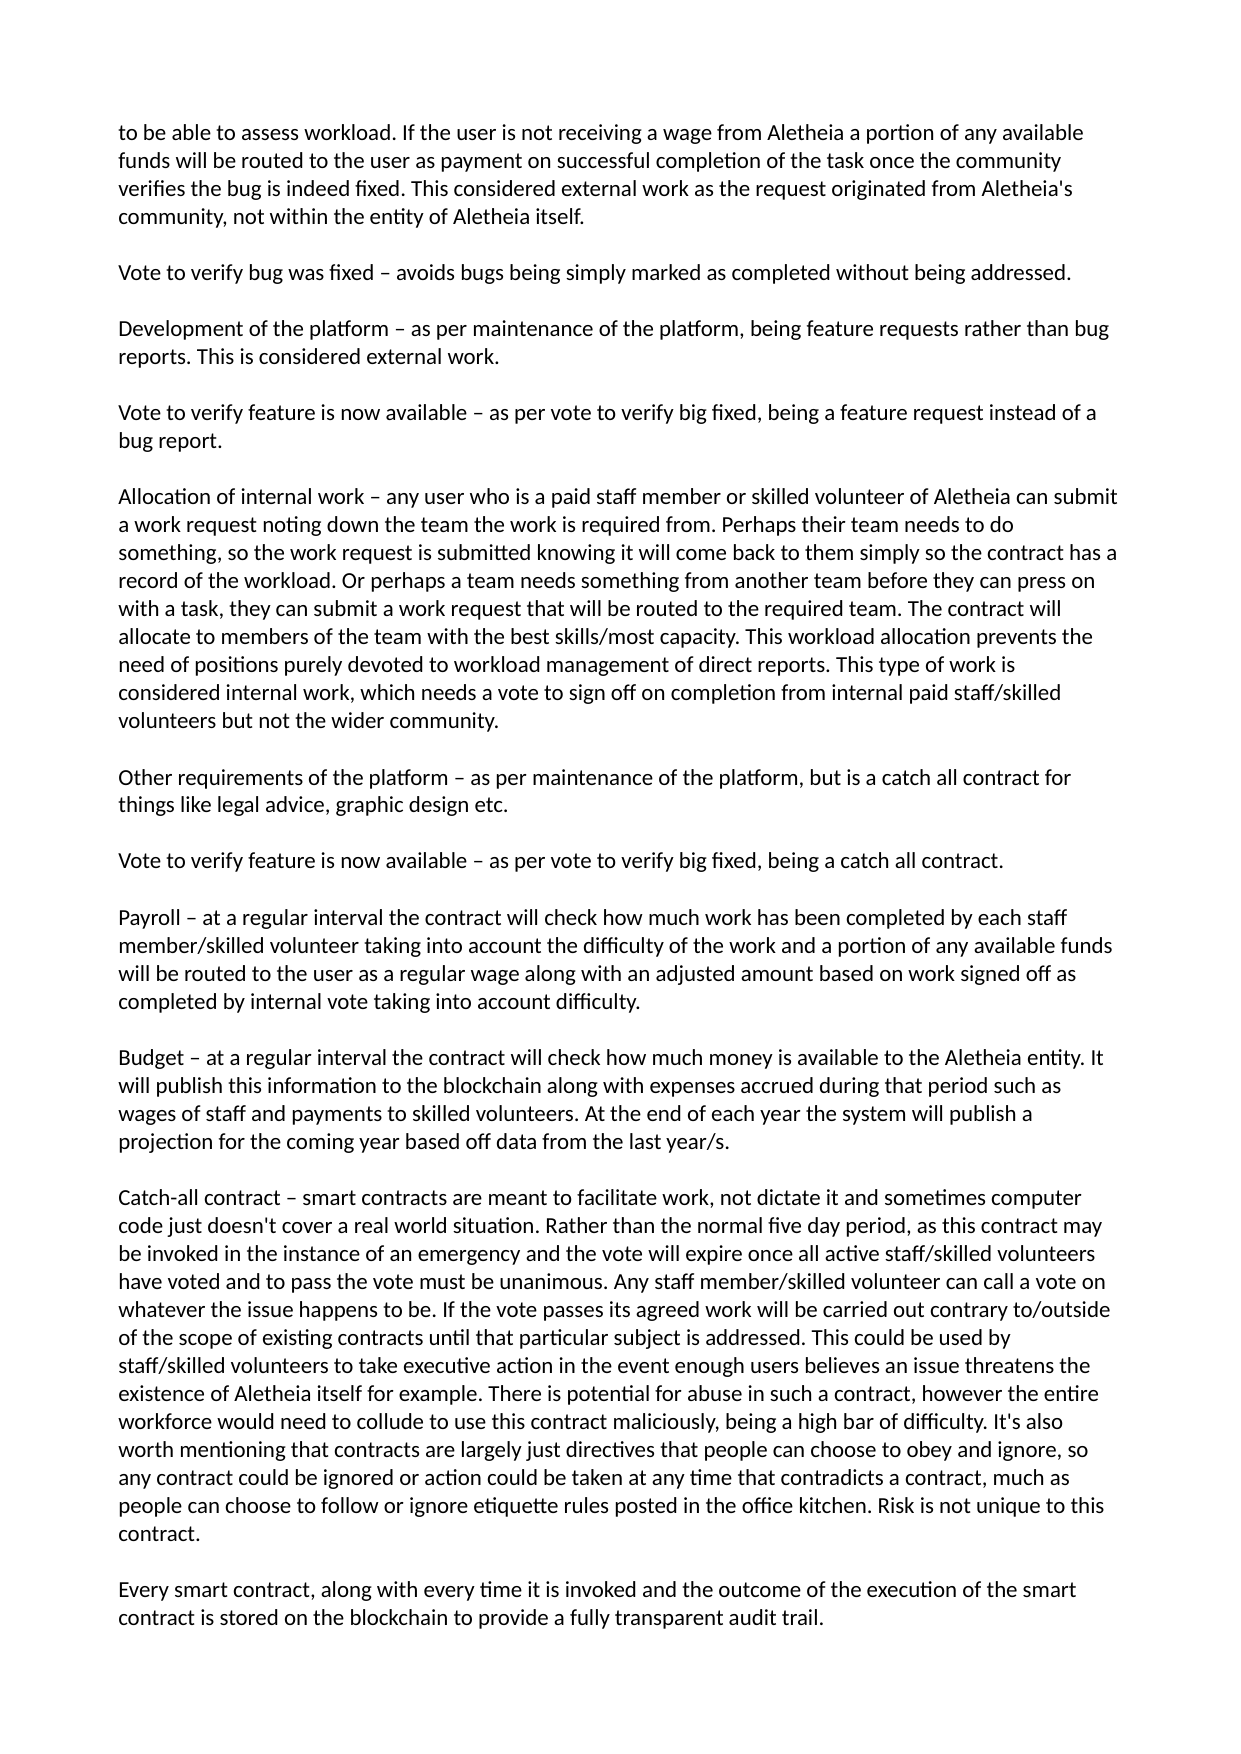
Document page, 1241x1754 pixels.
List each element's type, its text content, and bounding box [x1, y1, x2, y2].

text Payroll – at a regular interval the contract will check how much work has been completed by each staff member/skilled volunteer taking into account the difficulty of the work and a portion of any available funds will be routed to the user as a regular wage along with an adjusted amount based on work signed off as completed by internal vote taking into account difficulty. [118, 903, 1122, 1015]
text to be able to assess workload. If the user is not receiving a wage from Aletheia a portion of any available funds will be routed to the user as payment on successful completion of the task once the community verifies the bug is indeed fixed. This considered external work as the request originated from Aletheia's community, not within the entity of Aletheia itself. [118, 118, 1122, 230]
text Vote to verify feature is now available – as per vote to verify big fixed, being a catch all contract. [118, 847, 1122, 875]
text Development of the platform – as per maintenance of the platform, being feature requests rather than bug reports. This is considered external work. [118, 314, 1122, 370]
text Other requirements of the platform – as per maintenance of the platform, but is a catch all contract for things like legal advice, graphic design etc. [118, 763, 1122, 819]
text Vote to verify feature is now available – as per vote to verify big fixed, being a feature request instead of a bug report. [118, 398, 1122, 454]
text Allocation of internal work – any user who is a paid staff member or skilled volunteer of Aletheia can submit a work request noting down the team the work is required from. Perhaps their team needs to do something, so the work request is submitted knowing it will come back to them simply so the contract has a record of the workload. Or perhaps a team needs something from another team before they can press on with a task, they can submit a work request that will be routed to the required team. The contract will allocate to members of the team with the best skills/most capacity. This workload allocation prevents the need of positions purely devoted to workload management of direct reports. This type of work is considered internal work, which needs a vote to sign off on completion from internal paid staff/skilled volunteers but not the wider community. [118, 482, 1122, 734]
text Budget – at a regular interval the contract will check how much money is available to the Aletheia entity. It will publish this information to the blockchain along with expenses accrued during that period such as wages of staff and payments to skilled volunteers. At the end of each year the system will publish a projection for the coming year based off data from the last year/s. [118, 1043, 1122, 1155]
text Every smart contract, along with every time it is invoked and the outcome of the execution of the smart contract is stored on the blockchain to provide a fully transparent audit trail. [118, 1575, 1122, 1631]
text Catch-all contract – smart contracts are meant to facilitate work, not dictate it and sometimes computer code just doesn't cover a real world situation. Rather than the normal five day period, as this contract may be invoked in the instance of an emergency and the vote will expire once all active staff/skilled volunteers have voted and to pass the vote must be unanimous. Any staff member/skilled volunteer can call a vote on whatever the issue happens to be. If the vote passes its agreed work will be carried out contrary to/outside of the scope of existing contracts until that particular subject is addressed. This could be used by staff/skilled volunteers to take executive action in the event enough users believes an issue threatens the existence of Aletheia itself for example. There is potential for abuse in such a contract, however the entire workforce would need to collude to use this contract maliciously, being a high bar of difficulty. It's also worth mentioning that contracts are largely just directives that people can choose to obey and ignore, so any contract could be ignored or action could be taken at any time that contradicts a contract, much as people can choose to follow or ignore etiquette rules posted in the office kitchen. Risk is not unique to this contract. [118, 1183, 1122, 1547]
text Vote to verify bug was fixed – avoids bugs being simply marked as completed without being addressed. [118, 258, 1122, 286]
